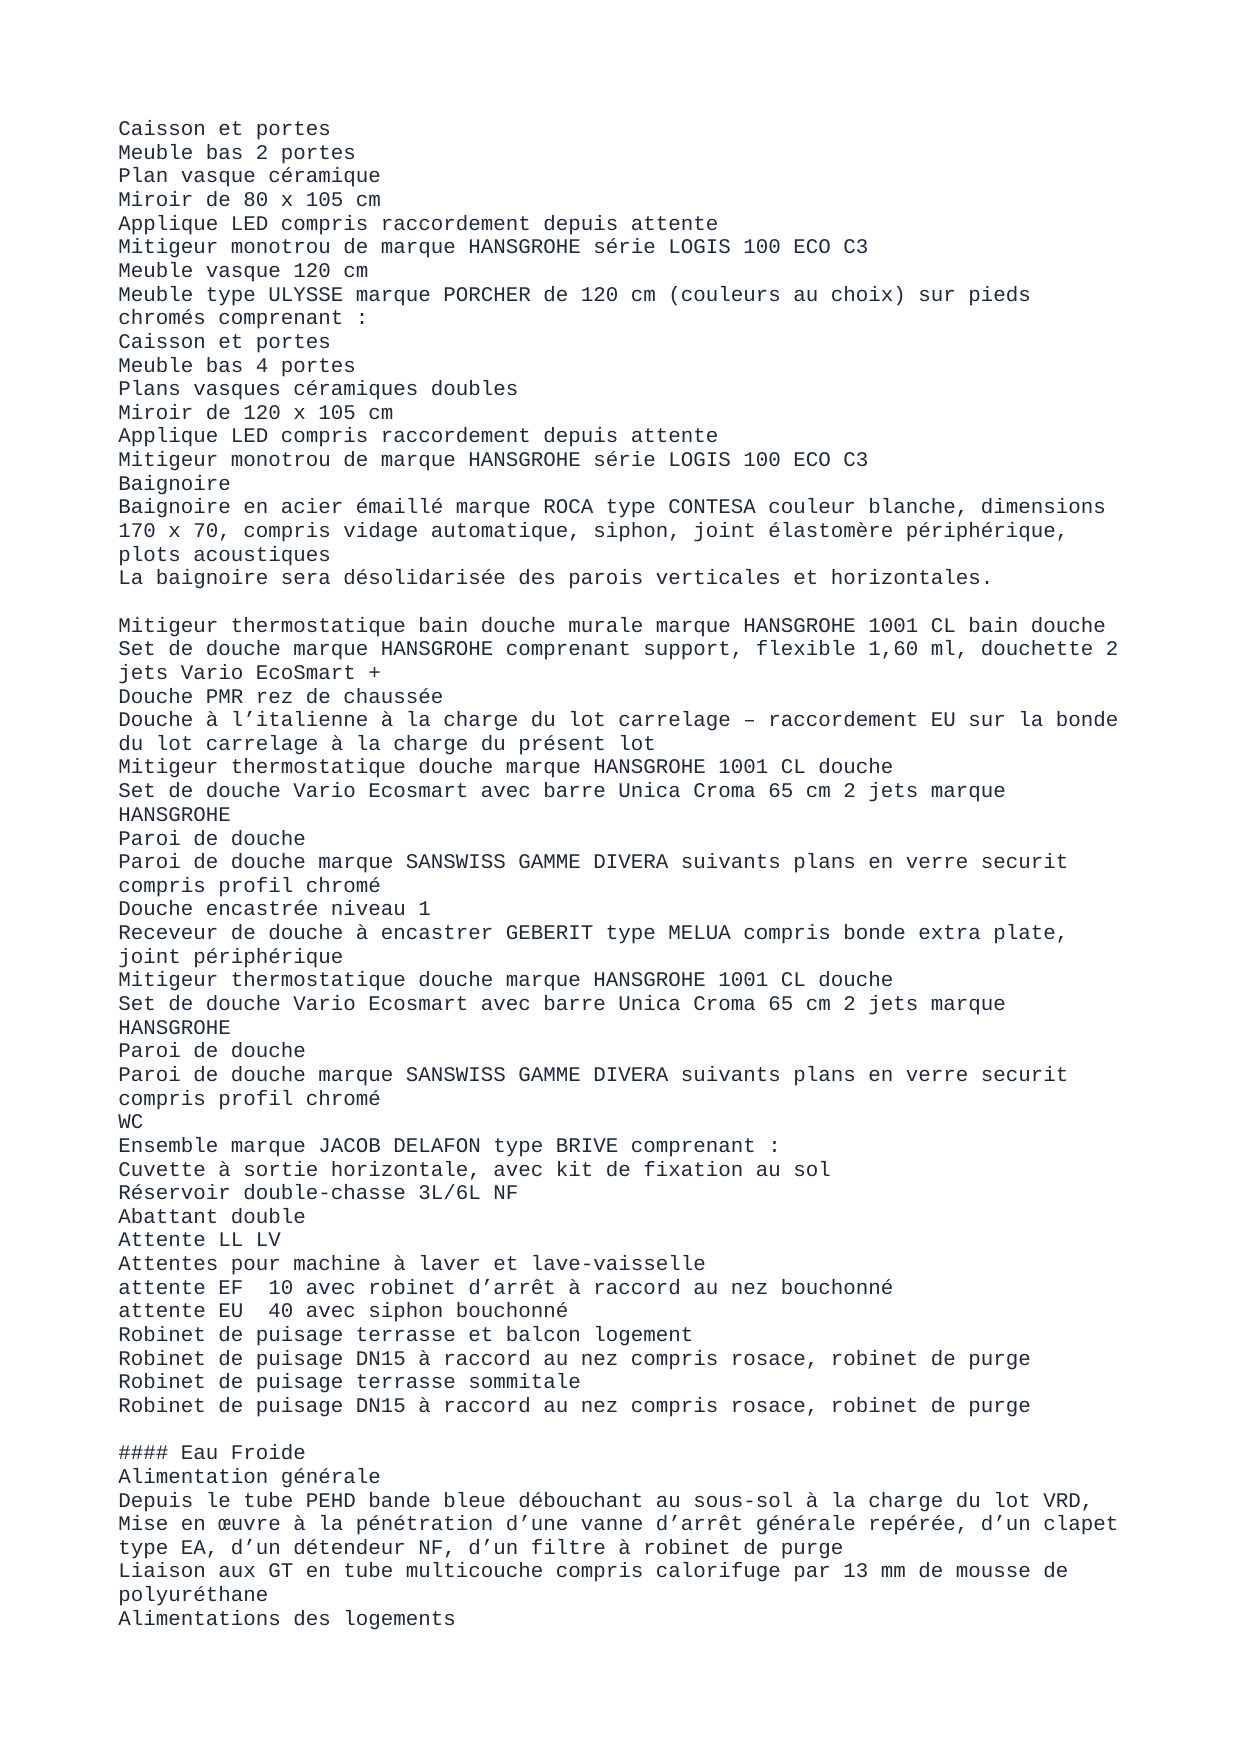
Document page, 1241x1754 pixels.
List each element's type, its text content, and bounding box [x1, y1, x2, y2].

text Baignoire en acier émaillé marque ROCA type CONTESA couleur blanche, dimensions 170 x 70, compris vidage automatique, siphon, joint élastomère périphérique, plots acoustiques [118, 496, 1122, 567]
text Mitigeur thermostatique bain douche murale marque HANSGROHE 1001 CL bain douche [118, 615, 1122, 638]
text attente EF 10 avec robinet d’arrêt à raccord au nez bouchonné [118, 1277, 1122, 1300]
text Douche encastrée niveau 1 [118, 898, 1122, 922]
text Robinet de puisage terrasse et balcon logement [118, 1324, 1122, 1348]
text Attentes pour machine à laver et lave-vaisselle [118, 1253, 1122, 1277]
text Paroi de douche marque SANSWISS GAMME DIVERA suivants plans en verre securit compris profil chromé [118, 1064, 1122, 1111]
text Set de douche marque HANSGROHE comprenant support, flexible 1,60 ml, douchette 2 jets Vario EcoSmart + [118, 638, 1122, 686]
text Douche à l’italienne à la charge du lot carrelage – raccordement EU sur la bonde du lot carrelage à la charge du présent lot [118, 709, 1122, 757]
text Robinet de puisage terrasse sommitale [118, 1371, 1122, 1395]
text Set de douche Vario Ecosmart avec barre Unica Croma 65 cm 2 jets marque HANSGROHE [118, 780, 1122, 827]
text Cuvette à sortie horizontale, avec kit de fixation au sol [118, 1158, 1122, 1182]
text Mise en œuvre à la pénétration d’une vanne d’arrêt générale repérée, d’un clapet type EA, d’un détendeur NF, d’un filtre à robinet de purge [118, 1513, 1122, 1561]
text Alimentation générale [118, 1466, 1122, 1489]
text Caisson et portes [118, 331, 1122, 354]
text Douche PMR rez de chaussée [118, 686, 1122, 709]
text Mitigeur thermostatique douche marque HANSGROHE 1001 CL douche [118, 969, 1122, 993]
text Mitigeur monotrou de marque HANSGROHE série LOGIS 100 ECO C3 [118, 236, 1122, 260]
text Plans vasques céramiques doubles [118, 378, 1122, 402]
text #### Eau Froide [118, 1442, 1122, 1466]
text Mitigeur monotrou de marque HANSGROHE série LOGIS 100 ECO C3 [118, 449, 1122, 473]
text Mitigeur thermostatique douche marque HANSGROHE 1001 CL douche [118, 757, 1122, 780]
text Meuble vasque 120 cm [118, 260, 1122, 284]
text Paroi de douche [118, 827, 1122, 851]
text Set de douche Vario Ecosmart avec barre Unica Croma 65 cm 2 jets marque HANSGROHE [118, 993, 1122, 1040]
text Meuble bas 4 portes [118, 354, 1122, 378]
text Liaison aux GT en tube multicouche compris calorifuge par 13 mm de mousse de polyuréthane [118, 1561, 1122, 1608]
text Alimentations des logements [118, 1608, 1122, 1631]
text Depuis le tube PEHD bande bleue débouchant au sous-sol à la charge du lot VRD, [118, 1489, 1122, 1513]
text Applique LED compris raccordement depuis attente [118, 213, 1122, 236]
text Robinet de puisage DN15 à raccord au nez compris rosace, robinet de purge [118, 1348, 1122, 1371]
text Paroi de douche [118, 1040, 1122, 1064]
text attente EU 40 avec siphon bouchonné [118, 1300, 1122, 1324]
text Meuble bas 2 portes [118, 142, 1122, 165]
text Miroir de 80 x 105 cm [118, 189, 1122, 213]
text Baignoire [118, 473, 1122, 496]
text Paroi de douche marque SANSWISS GAMME DIVERA suivants plans en verre securit compris profil chromé [118, 851, 1122, 898]
text Meuble type ULYSSE marque PORCHER de 120 cm (couleurs au choix) sur pieds chromés comprenant : [118, 284, 1122, 331]
text Ensemble marque JACOB DELAFON type BRIVE comprenant : [118, 1135, 1122, 1158]
text Receveur de douche à encastrer GEBERIT type MELUA compris bonde extra plate, joint périphérique [118, 922, 1122, 969]
text Applique LED compris raccordement depuis attente [118, 426, 1122, 449]
text Attente LL LV [118, 1229, 1122, 1253]
text WC [118, 1111, 1122, 1135]
text Plan vasque céramique [118, 165, 1122, 189]
text Robinet de puisage DN15 à raccord au nez compris rosace, robinet de purge [118, 1395, 1122, 1419]
text Réservoir double-chasse 3L/6L NF [118, 1182, 1122, 1206]
text Caisson et portes [118, 118, 1122, 142]
text La baignoire sera désolidarisée des parois verticales et horizontales. [118, 567, 1122, 591]
text Miroir de 120 x 105 cm [118, 402, 1122, 426]
text Abattant double [118, 1206, 1122, 1229]
